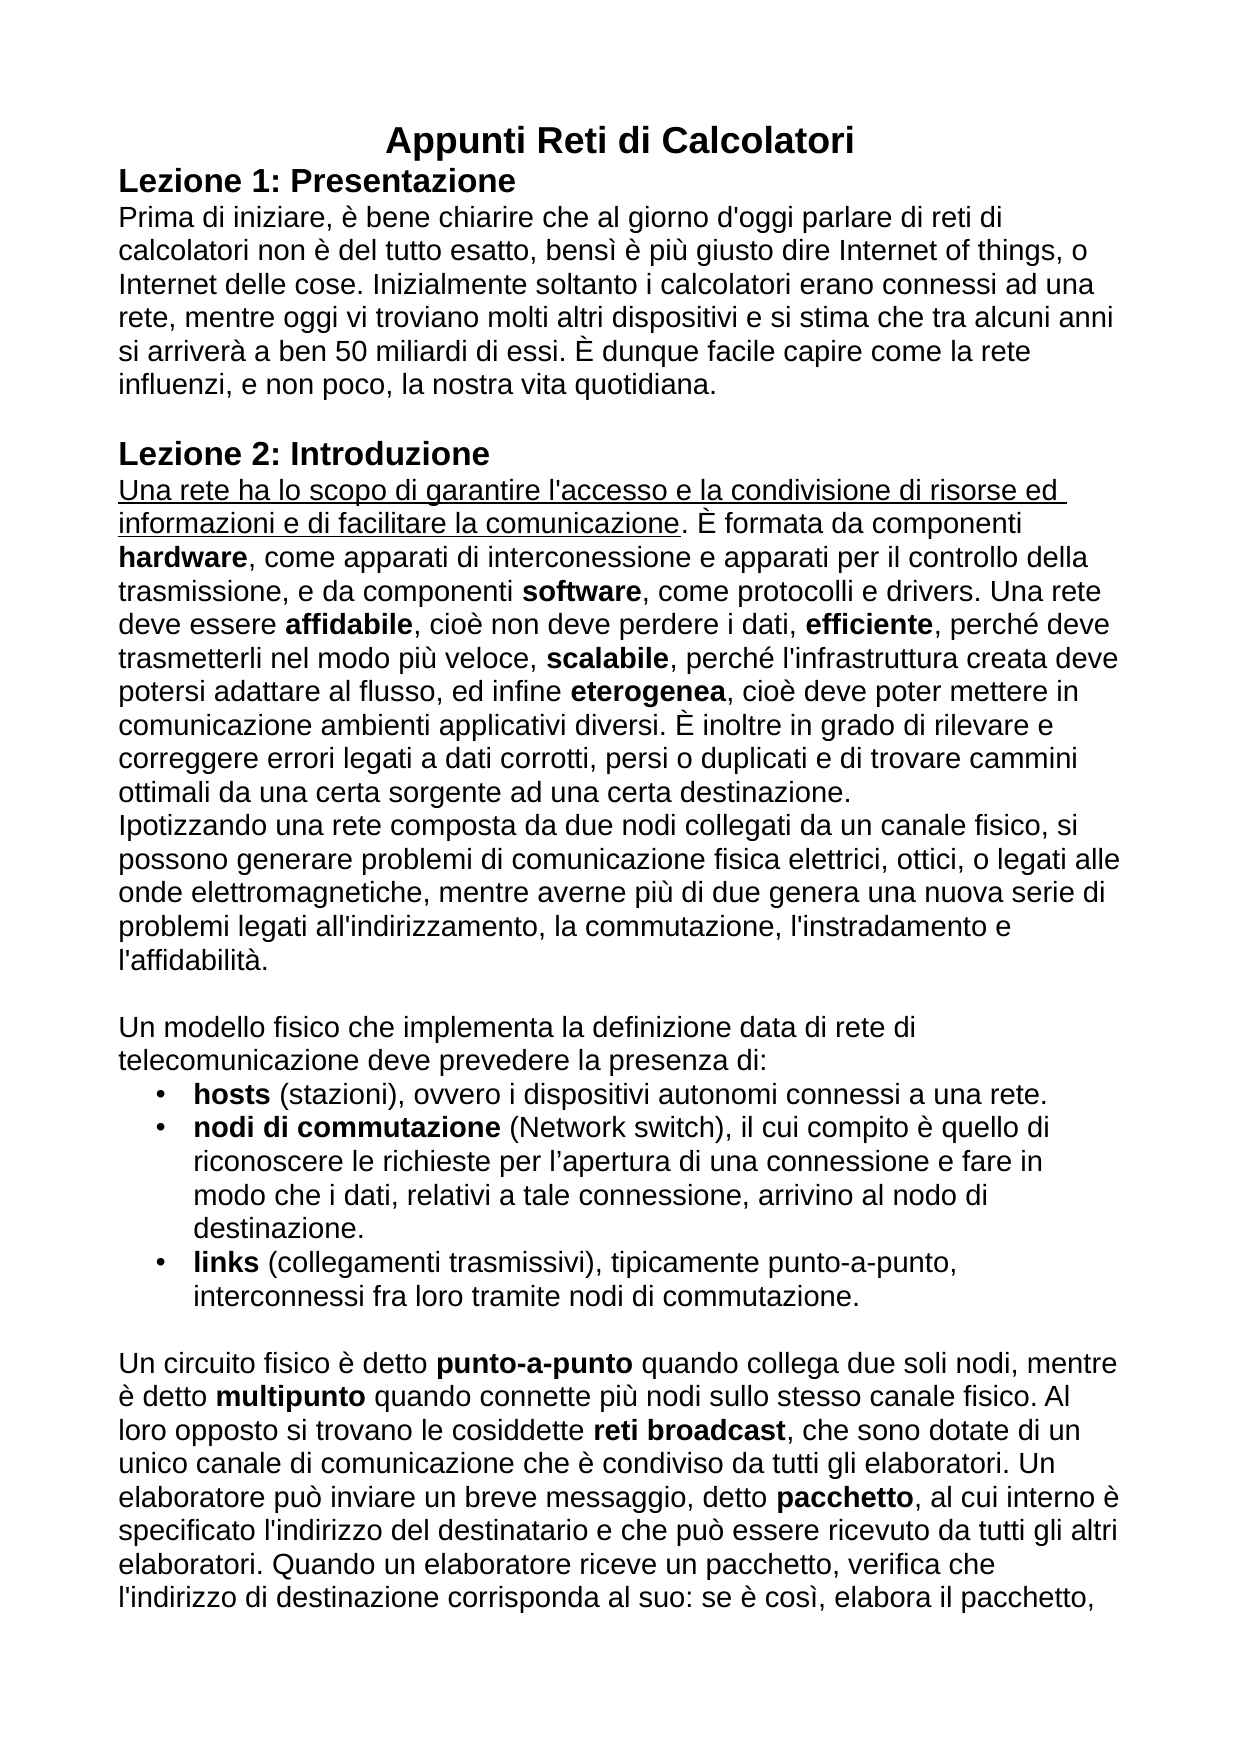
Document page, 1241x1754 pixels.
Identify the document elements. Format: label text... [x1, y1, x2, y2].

list links (collegamenti trasmissivi), tipicamente punto-a-punto, interconnessi fra loro tramite nodi di commutazione. [156, 1245, 1122, 1312]
list hosts (stazioni), ovvero i dispositivi autonomi connessi a una rete. [156, 1077, 1122, 1110]
text Lezione 1: Presentazione [118, 161, 1122, 200]
text Una rete ha lo scopo di garantire l'accesso e la condivisione di risorse ed informazioni e di facilitare la comunicazione. È formata da componenti hardware, come apparati di interconessione e apparati per il controllo della [118, 473, 1122, 573]
text Prima di iniziare, è bene chiarire che al giorno d'oggi parlare di reti di calcolatori non è del tutto esatto, bensì è più giusto dire Internet of things, o Internet delle cose. Inizialmente soltanto i calcolatori erano connessi ad una rete, mentre oggi vi troviano molti altri dispositivi e si stima che tra alcuni anni si arriverà a ben 50 miliardi di essi. È dunque facile capire come la rete influenzi, e non poco, la nostra vita quotidiana. [118, 200, 1122, 401]
text Lezione 2: Introduzione [118, 434, 1122, 473]
text Ipotizzando una rete composta da due nodi collegati da un canale fisico, si possono generare problemi di comunicazione fisica elettrici, ottici, o legati alle onde elettromagnetiche, mentre averne più di due genera una nuova serie di problemi legati all'indirizzamento, la commutazione, l'instradamento e l'affidabilità. [118, 808, 1122, 976]
list nodi di commutazione (Network switch), il cui compito è quello di riconoscere le richieste per l’apertura di una connessione e fare in modo che i dati, relativi a tale connessione, arrivino al nodo di destinazione. [156, 1110, 1122, 1245]
text Un modello fisico che implementa la definizione data di rete di telecomunicazione deve prevedere la presenza di: [118, 1009, 1122, 1077]
text Un circuito fisico è detto punto-a-punto quando collega due soli nodi, mentre è detto multipunto quando connette più nodi sullo stesso canale fisico. Al loro opposto si trovano le cosiddette reti broadcast, che sono dotate di un unico canale di comunicazione che è condiviso da tutti gli elaboratori. Un elaboratore può inviare un breve messaggio, detto pacchetto, al cui interno è specificato l'indirizzo del destinatario e che può essere ricevuto da tutti gli altri elaboratori. Quando un elaboratore riceve un pacchetto, verifica che l'indirizzo di destinazione corrisponda al suo: se è così, elabora il pacchetto, [118, 1346, 1122, 1614]
text Appunti Reti di Calcolatori [118, 118, 1122, 161]
text trasmissione, e da componenti software, come protocolli e drivers. Una rete deve essere affidabile, cioè non deve perdere i dati, efficiente, perché deve trasmetterli nel modo più veloce, scalabile, perché l'infrastruttura creata deve potersi adattare al flusso, ed infine eterogenea, cioè deve poter mettere in comunicazione ambienti applicativi diversi. È inoltre in grado di rilevare e correggere errori legati a dati corrotti, persi o duplicati e di trovare cammini ottimali da una certa sorgente ad una certa destinazione. [118, 573, 1122, 808]
